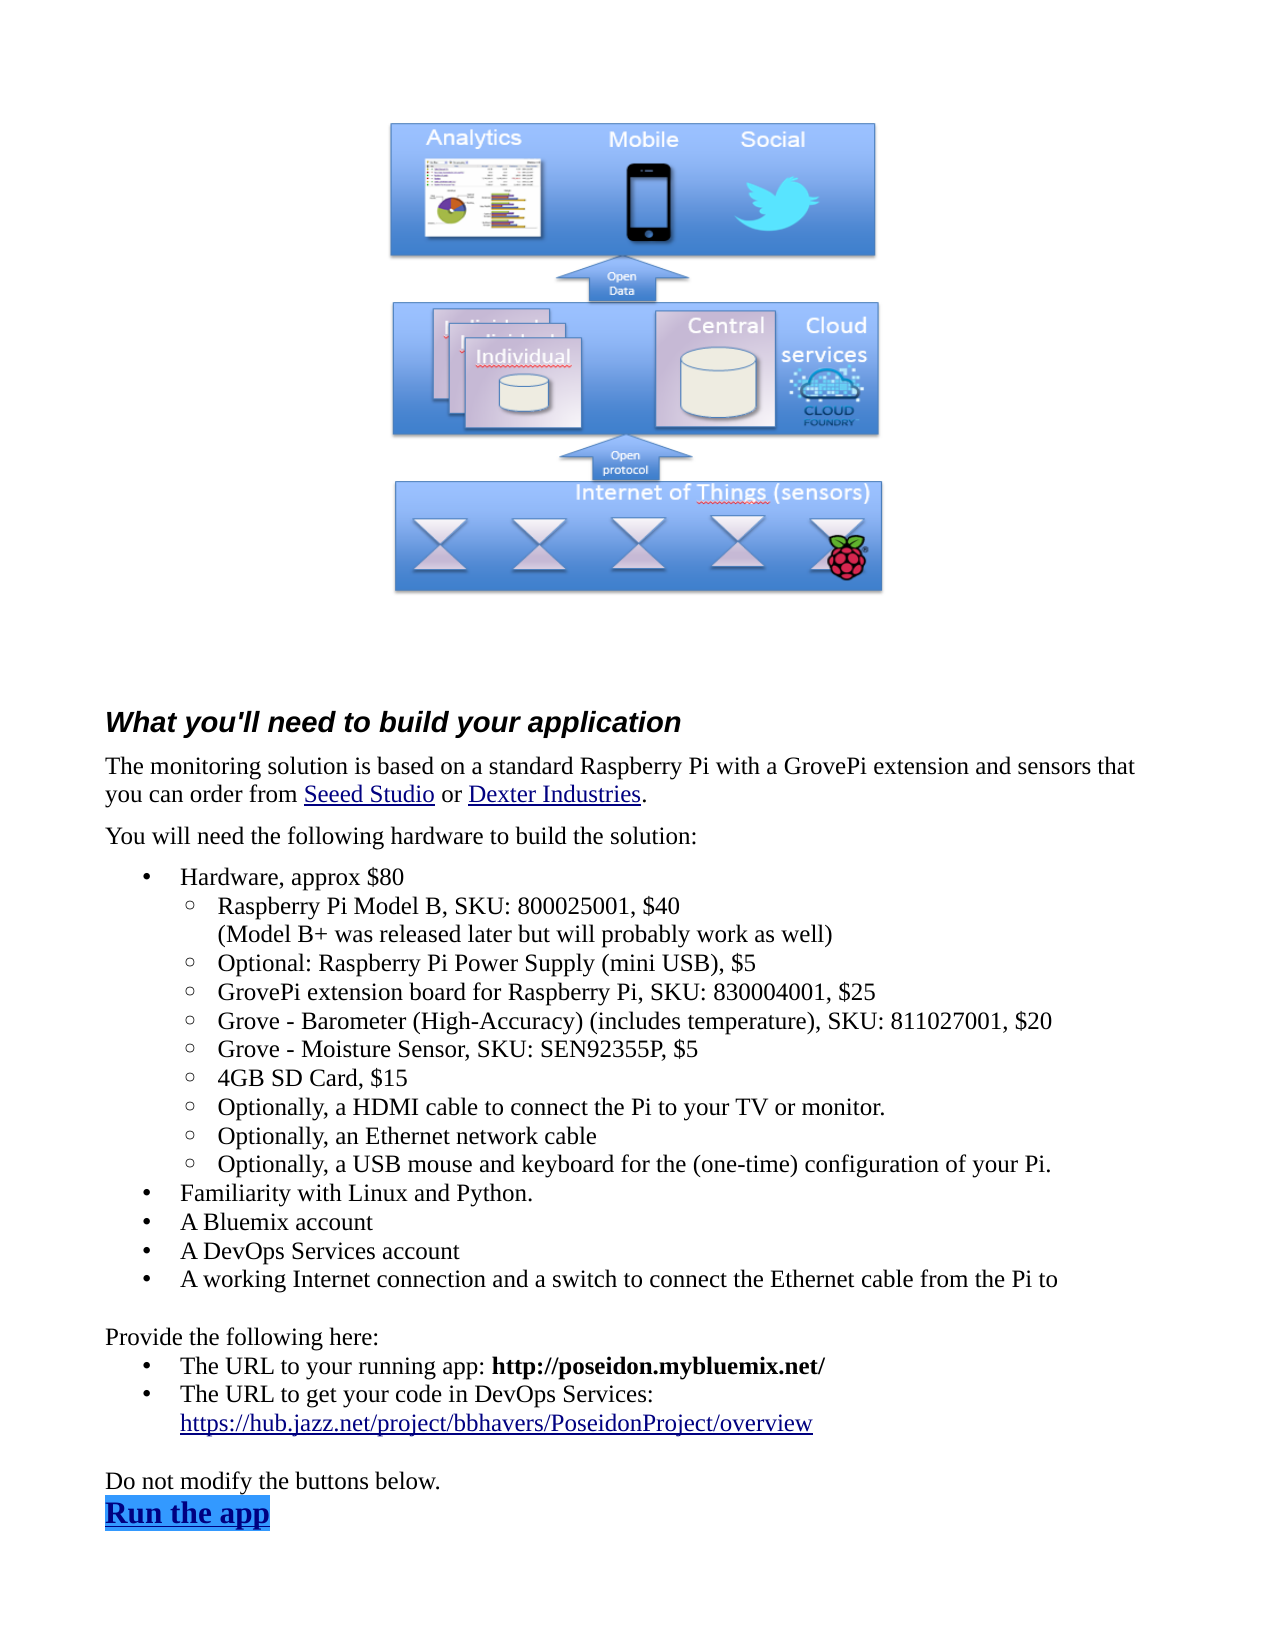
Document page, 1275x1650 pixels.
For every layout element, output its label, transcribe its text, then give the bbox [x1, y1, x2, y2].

subtitle What you'll need to build your application [105, 705, 1170, 738]
text The monitoring solution is based on a standard Raspberry Pi with a GrovePi extension and sensors that you can order from Seeed Studio or Dexter Industries. [105, 751, 1170, 808]
picture [386, 118, 889, 598]
list Raspberry Pi Model B, SKU: 800025001, $40 (Model B+ was released later but will probably work as well) [180, 891, 1170, 948]
list Optional: Raspberry Pi Power Supply (mini USB), $5 [180, 948, 1170, 977]
text Provide the following here: [105, 1322, 1170, 1351]
list Optionally, a USB mouse and keyboard for the (one-time) configuration of your Pi. [180, 1149, 1170, 1178]
list A DevOps Services account [142, 1236, 1170, 1264]
text Do not modify the buttons below. [105, 1466, 1170, 1494]
list 4GB SD Card, $15 [180, 1063, 1170, 1092]
list A working Internet connection and a switch to connect the Ethernet cable from the Pi to [142, 1264, 1170, 1293]
text Run the app [105, 1494, 1170, 1531]
list Optionally, a HDMI cable to connect the Pi to your TV or monitor. [180, 1092, 1170, 1121]
list The URL to your running app: http://poseidon.mybluemix.net/ [142, 1351, 1170, 1379]
list The URL to get your code in DevOps Services: https://hub.jazz.net/project/bbhavers/PoseidonProject/overview [142, 1379, 1170, 1437]
list A Bluemix account [142, 1207, 1170, 1236]
list Familiarity with Linux and Python. [142, 1178, 1170, 1207]
list Grove - Moisture Sensor, SKU: SEN92355P, $5 [180, 1034, 1170, 1063]
list Hardware, approx $80 [142, 862, 1170, 891]
list Grove - Barometer (High-Accuracy) (includes temperature), SKU: 811027001, $20 [180, 1006, 1170, 1034]
list GrovePi extension board for Raspberry Pi, SKU: 830004001, $25 [180, 977, 1170, 1006]
text You will need the following hardware to build the solution: [105, 821, 1170, 849]
list Optionally, an Ethernet network cable [180, 1121, 1170, 1149]
